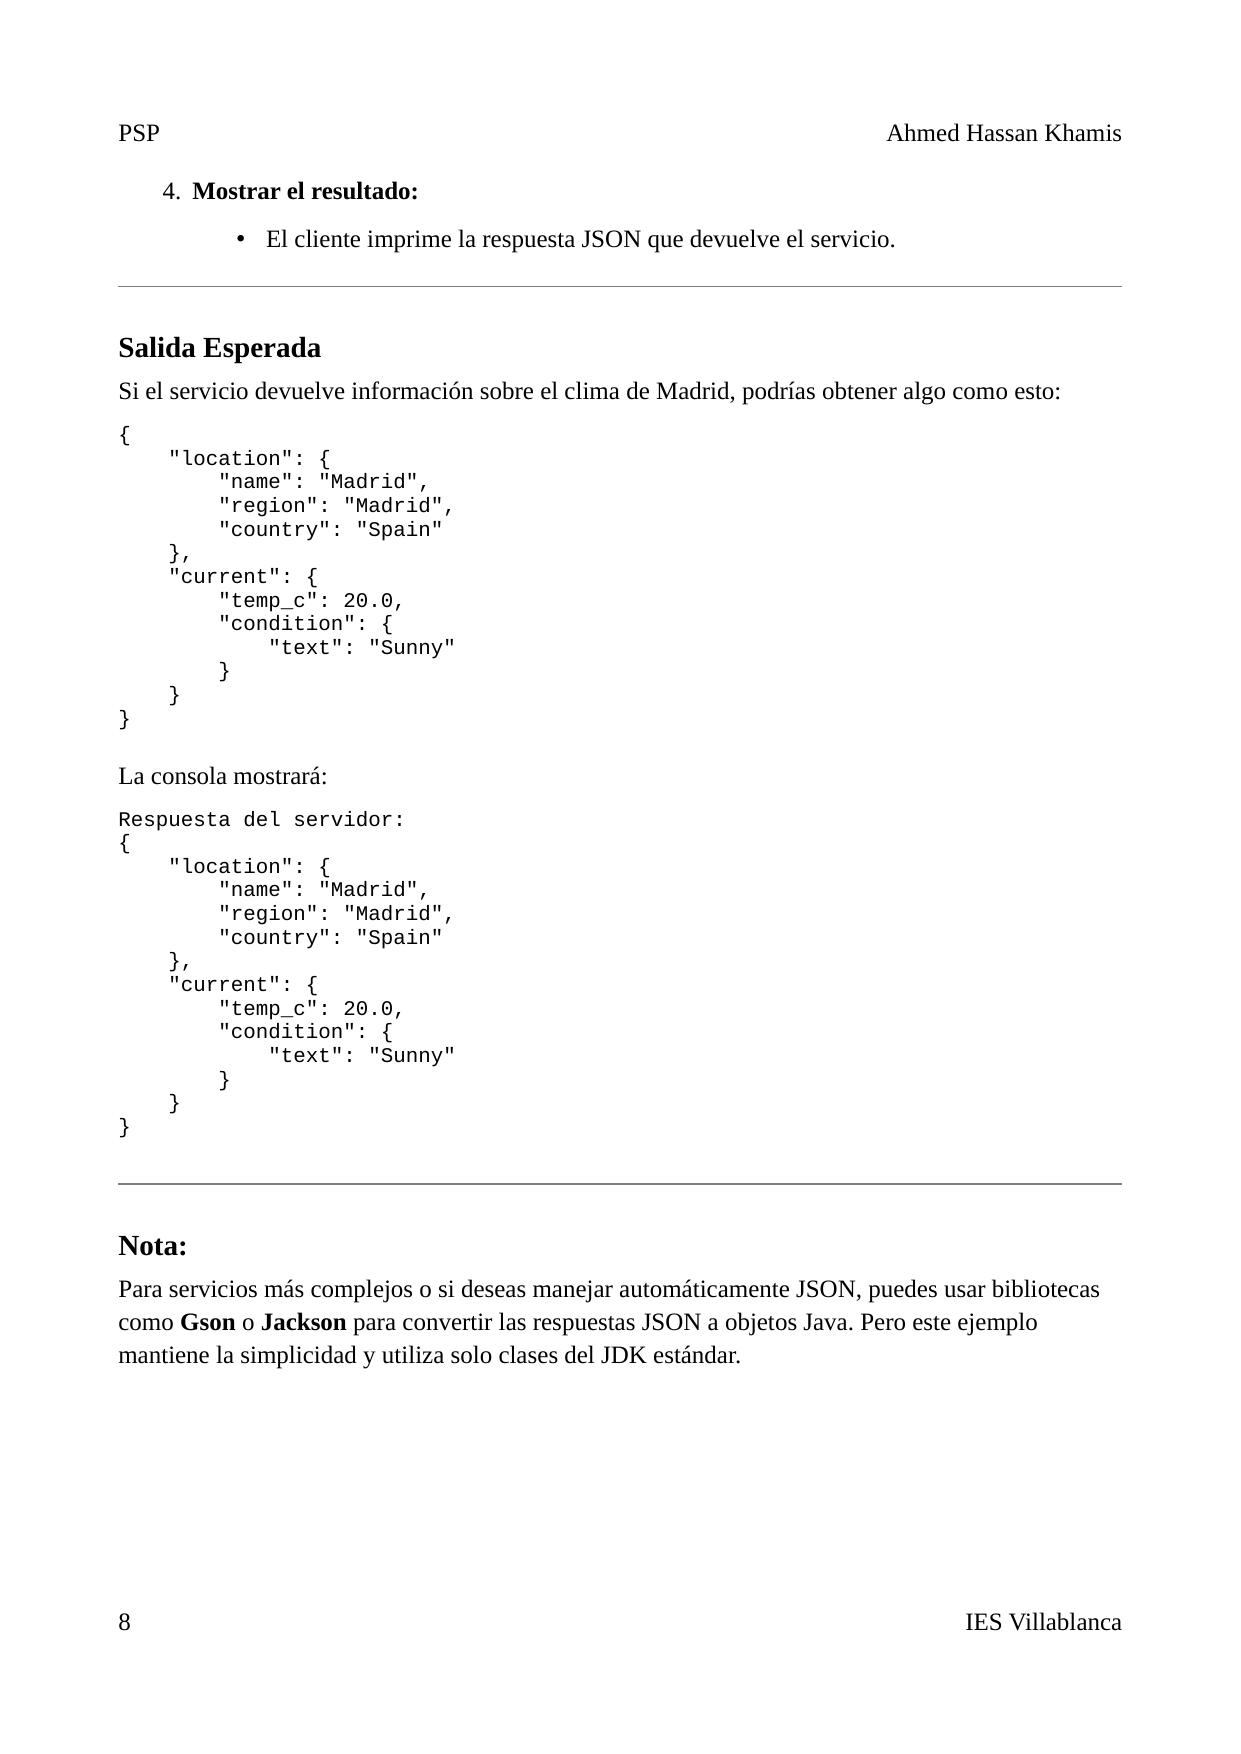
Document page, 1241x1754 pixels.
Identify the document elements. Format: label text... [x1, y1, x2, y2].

text "country": "Spain" [118, 927, 1122, 950]
text "name": "Madrid", [118, 879, 1122, 903]
list El cliente imprime la respuesta JSON que devuelve el servicio. [236, 224, 1122, 253]
text } [118, 708, 1122, 731]
text "current": { [118, 974, 1122, 998]
text "region": "Madrid", [118, 903, 1122, 927]
text { [118, 832, 1122, 856]
text }, [118, 950, 1122, 974]
text { [118, 424, 1122, 448]
text "name": "Madrid", [118, 471, 1122, 495]
text "region": "Madrid", [118, 495, 1122, 519]
subtitle Salida Esperada [118, 330, 1122, 364]
text "temp_c": 20.0, [118, 589, 1122, 613]
list Mostrar el resultado: [162, 176, 1122, 205]
text } [118, 684, 1122, 708]
text "location": { [118, 448, 1122, 471]
text } [118, 1116, 1122, 1139]
text "location": { [118, 856, 1122, 879]
text "condition": { [118, 613, 1122, 637]
text "country": "Spain" [118, 519, 1122, 542]
text Respuesta del servidor: [118, 808, 1122, 832]
text "text": "Sunny" [118, 637, 1122, 661]
subtitle Nota: [118, 1228, 1122, 1261]
text } [118, 1069, 1122, 1092]
text } [118, 1092, 1122, 1116]
text La consola mostrará: [118, 761, 1122, 790]
text "text": "Sunny" [118, 1045, 1122, 1069]
text } [118, 661, 1122, 684]
text "condition": { [118, 1021, 1122, 1045]
text Si el servicio devuelve información sobre el clima de Madrid, podrías obtener algo como esto: [118, 376, 1122, 405]
text Para servicios más complejos o si deseas manejar automáticamente JSON, puedes usar bibliotecas como Gson o Jackson para convertir las respuestas JSON a objetos Java. Pero este ejemplo mantiene la simplicidad y utiliza solo clases del JDK estándar. [118, 1274, 1122, 1369]
text "current": { [118, 566, 1122, 589]
text }, [118, 542, 1122, 566]
text "temp_c": 20.0, [118, 998, 1122, 1021]
